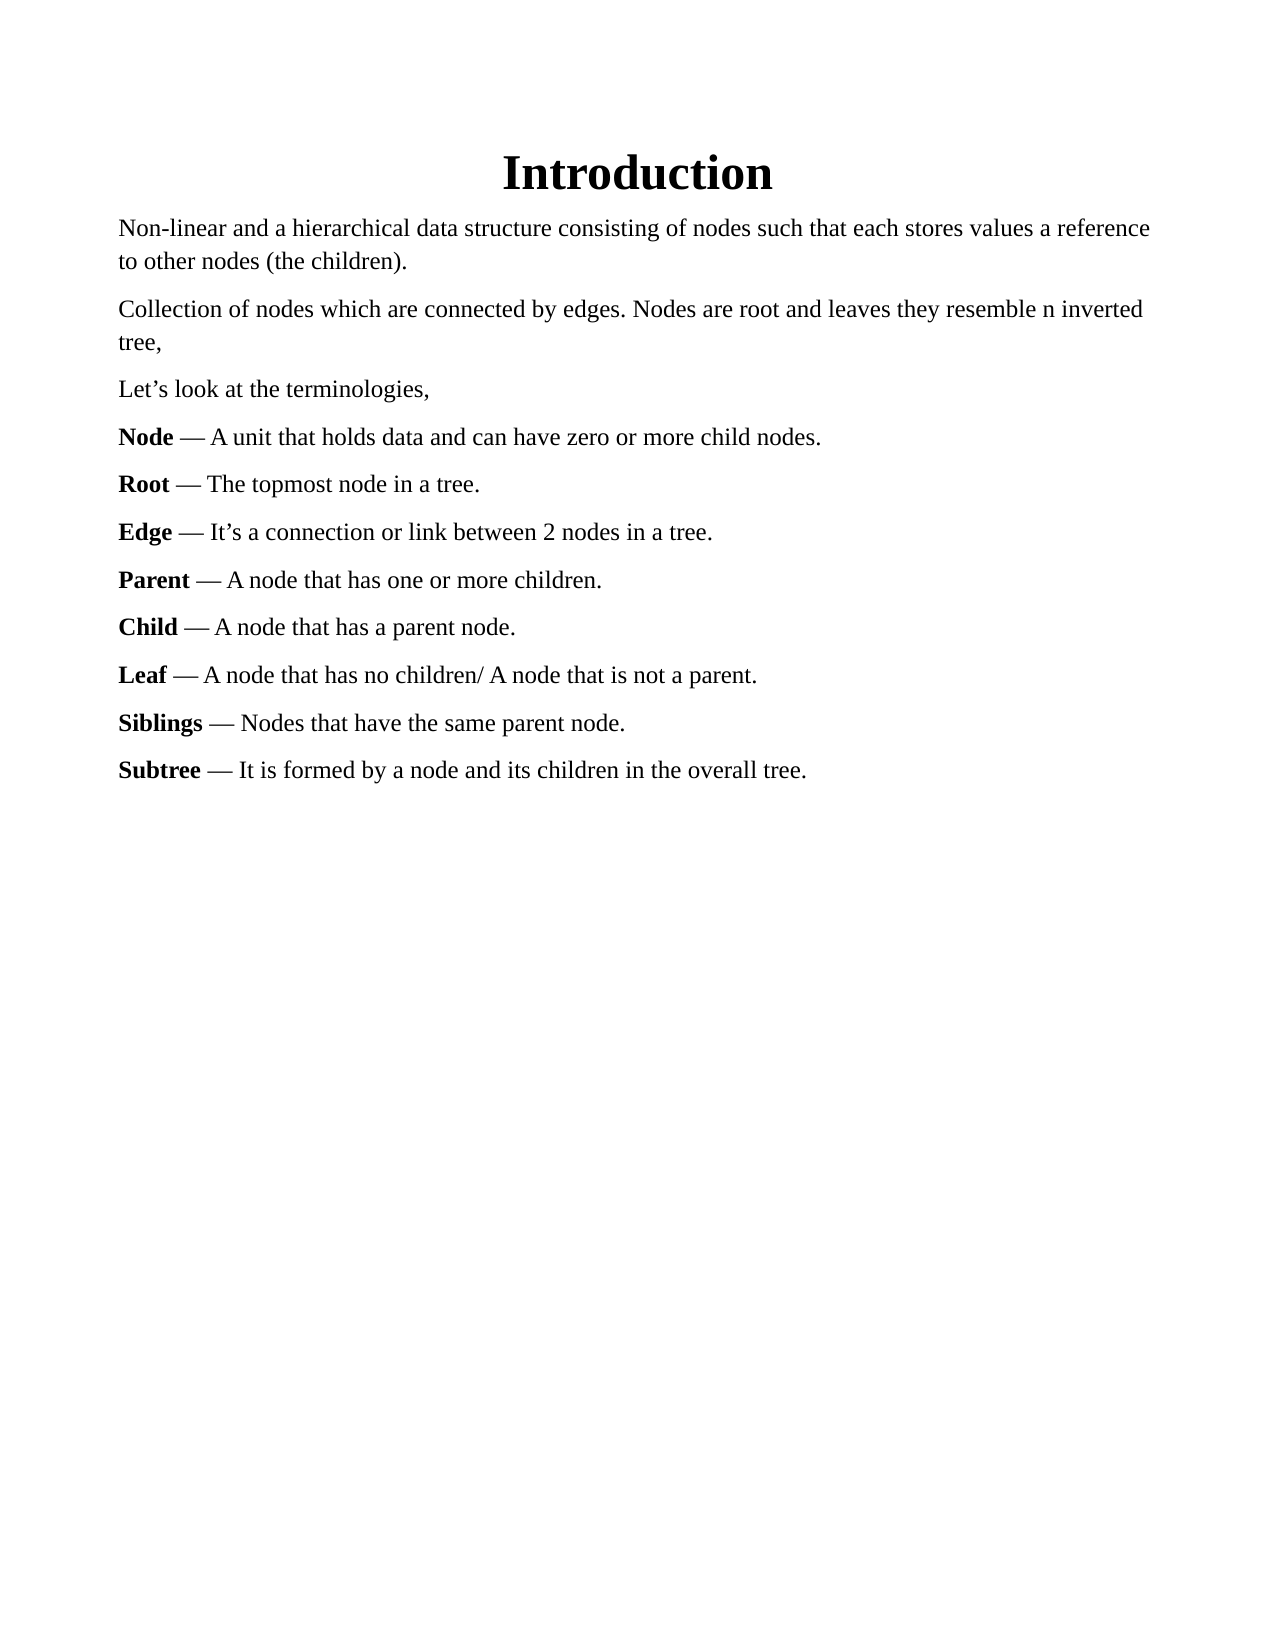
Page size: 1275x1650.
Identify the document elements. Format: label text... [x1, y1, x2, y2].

text Subtree — It is formed by a node and its children in the overall tree. [118, 755, 1157, 784]
text Child — A node that has a parent node. [118, 612, 1157, 641]
subtitle Introduction [118, 143, 1157, 201]
text Leaf — A node that has no children/ A node that is not a parent. [118, 660, 1157, 689]
text Parent — A node that has one or more children. [118, 565, 1157, 593]
text Edge — It’s a connection or link between 2 nodes in a tree. [118, 517, 1157, 546]
text Node — A unit that holds data and can have zero or more child nodes. [118, 422, 1157, 451]
text Siblings — Nodes that have the same parent node. [118, 708, 1157, 736]
text Let’s look at the terminologies, [118, 374, 1157, 403]
text Collection of nodes which are connected by edges. Nodes are root and leaves they resemble n inverted tree, [118, 294, 1157, 356]
text Non-linear and a hierarchical data structure consisting of nodes such that each stores values a reference to other nodes (the children). [118, 213, 1157, 275]
text Root — The topmost node in a tree. [118, 469, 1157, 498]
